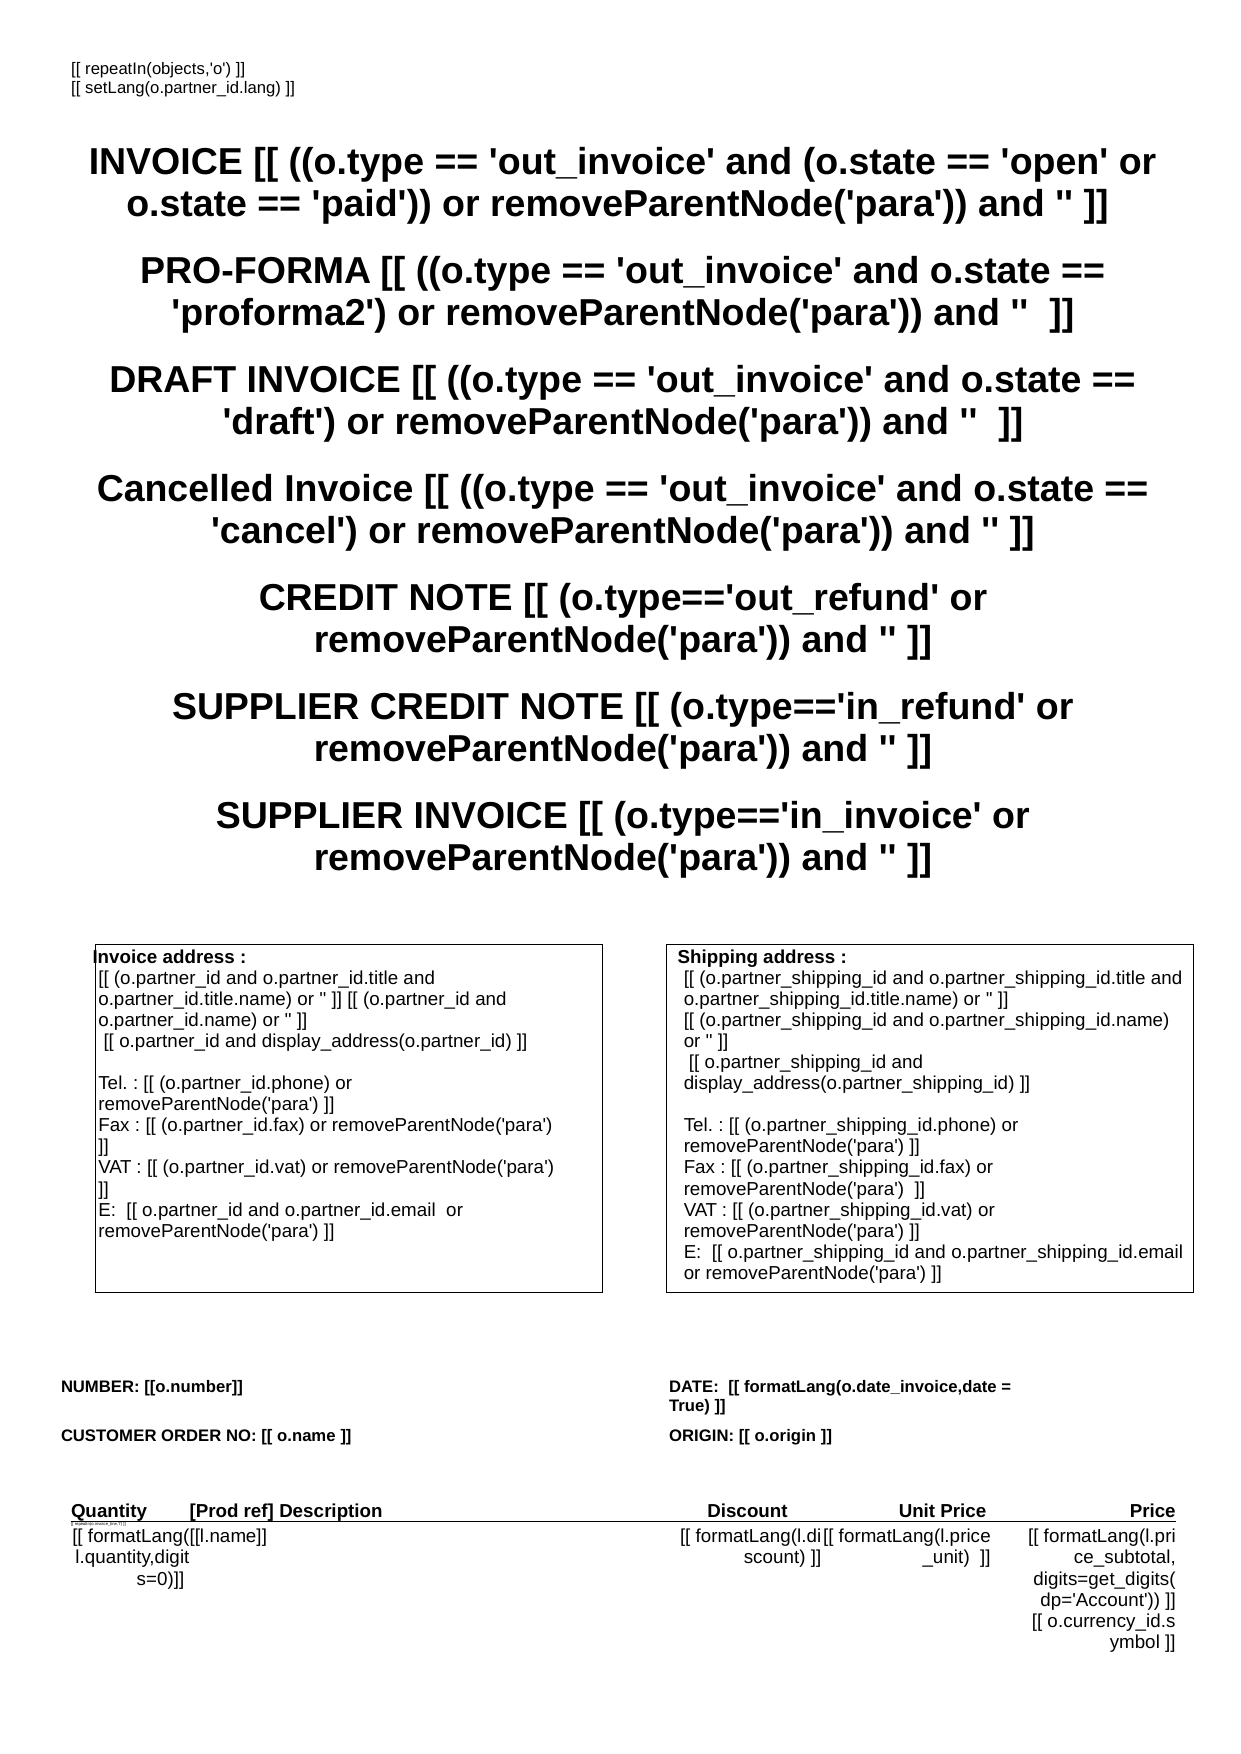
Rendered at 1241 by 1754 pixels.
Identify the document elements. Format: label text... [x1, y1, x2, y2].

table_header [557, 945, 602, 1292]
text DRAFT INVOICE [[ ((o.type == 'out_invoice' and o.state == 'draft') or removeParentNode('para')) and '' ]] [71, 358, 1175, 442]
table_header [1085, 1421, 1175, 1451]
text SUPPLIER CREDIT NOTE [[ (o.type=='in_refund' or removeParentNode('para')) and '' ]] [71, 685, 1175, 769]
table_header CUSTOMER ORDER NO: [[ o.name ]] [55, 1421, 599, 1451]
table_header Quantity [71, 1500, 189, 1521]
table_header NUMBER: [[o.number]] [55, 1372, 470, 1421]
table_header [[l.name]] [189, 1526, 673, 1652]
table_header Unit Price [821, 1500, 991, 1521]
table_header [[ formatLang(l.quantity,digits=0)]] [71, 1526, 189, 1652]
text Cancelled Invoice [[ ((o.type == 'out_invoice' and o.state == 'cancel') or removeParentNode('para')) and '' ]] [71, 467, 1175, 551]
table_header ORIGIN: [[ o.origin ]] [663, 1421, 1085, 1451]
text [[ setLang(o.partner_id.lang) ]] [71, 78, 1175, 97]
table_header Shipping address : [[ (o.partner_shipping_id and o.partner_shipping_id.title and o.partner_shipping_id.title.name) or '' ]] [[ (o.partner_shipping_id and o.partner_shipping_id.name) or '' ]] [[ o.partner_shipping_id and display_address(o.partner_shipping_id) ]] Tel. : [[ (o.partner_shipping_id.phone) or removeParentNode('para') ]] Fax : [[ (o.partner_shipping_id.fax) or removeParentNode('para') ]] VAT : [[ (o.partner_shipping_id.vat) or removeParentNode('para') ]] E: [[ o.partner_shipping_id and o.partner_shipping_id.email or removeParentNode('para') ]] [681, 945, 1193, 1292]
table_header Discount [674, 1500, 821, 1521]
table_header [[ formatLang(l.price_unit) ]] [821, 1526, 990, 1652]
table_cell [557, 1293, 602, 1330]
table_cell [55, 1451, 599, 1481]
table_header [470, 1372, 663, 1421]
table_header DATE: [[ formatLang(o.date_invoice,date = True) ]] [663, 1372, 1071, 1421]
table_header [991, 1500, 1028, 1521]
table_header [990, 1526, 1028, 1652]
table_header [667, 945, 681, 1292]
table_cell [602, 1292, 666, 1330]
table_header [[ formatLang(l.discount) ]] [674, 1526, 821, 1652]
table_header [71, 97, 689, 115]
table_header [[ formatLang(l.price_subtotal, digits=get_digits(dp='Account')) ]] [[ o.currency_id.symbol ]] [1028, 1526, 1176, 1652]
table_cell [95, 1293, 557, 1330]
text [[ repeatIn(objects,'o') ]] [71, 59, 1175, 78]
table_header [600, 1421, 663, 1451]
table_cell [600, 1451, 663, 1481]
table_cell [666, 1293, 681, 1330]
table_header [Prod ref] Description [189, 1500, 673, 1521]
table_header [690, 97, 1175, 115]
text CREDIT NOTE [[ (o.type=='out_refund' or removeParentNode('para')) and '' ]] [71, 576, 1175, 660]
table_header Price [1028, 1500, 1176, 1521]
text INVOICE [[ ((o.type == 'out_invoice' and (o.state == 'open' or o.state == 'paid')) or removeParentNode('para')) and '' ]] [71, 140, 1175, 224]
table_header Invoice address : [[ (o.partner_id and o.partner_id.title and o.partner_id.title.name) or '' ]] [[ (o.partner_id and o.partner_id.name) or '' ]] [[ o.partner_id and display_address(o.partner_id) ]] Tel. : [[ (o.partner_id.phone) or removeParentNode('para') ]] Fax : [[ (o.partner_id.fax) or removeParentNode('para') ]] VAT : [[ (o.partner_id.vat) or removeParentNode('para') ]] E: [[ o.partner_id and o.partner_id.email or removeParentNode('para') ]] [96, 945, 557, 1292]
table_header [603, 944, 666, 1292]
text PRO-FORMA [[ ((o.type == 'out_invoice' and o.state == 'proforma2') or removeParentNode('para')) and '' ]] [71, 249, 1175, 333]
table_header [1071, 1372, 1175, 1421]
text [[ repeatIn(o.invoice_line,'l') ]] [125, 1522, 1175, 1526]
table_cell [681, 1293, 1193, 1330]
table_cell [1085, 1451, 1175, 1481]
text SUPPLIER INVOICE [[ (o.type=='in_invoice' or removeParentNode('para')) and '' ]] [71, 794, 1175, 878]
table_cell [663, 1451, 1085, 1481]
